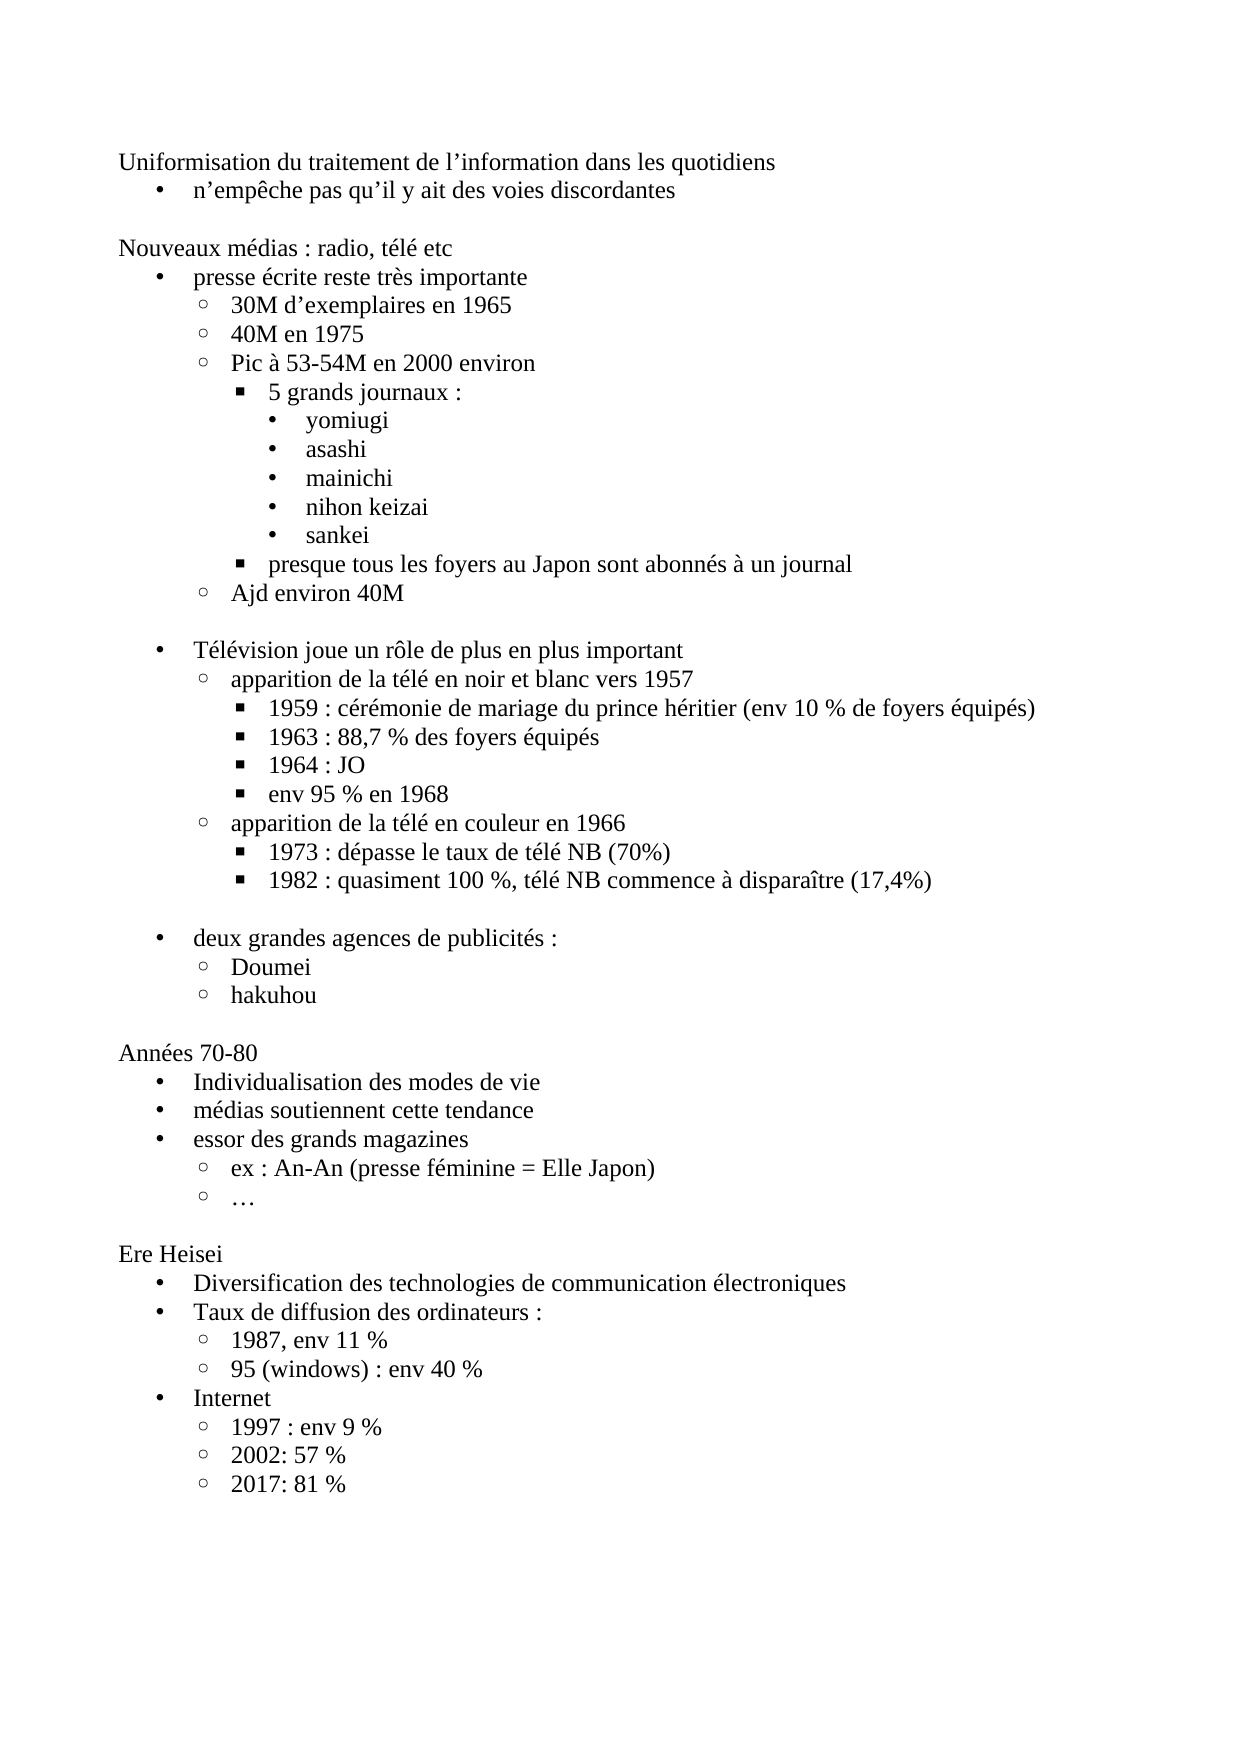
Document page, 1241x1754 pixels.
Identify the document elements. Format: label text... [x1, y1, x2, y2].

text Années 70-80 [118, 1038, 1122, 1067]
list 1959 : cérémonie de mariage du prince héritier (env 10 % de foyers équipés) [231, 693, 1122, 722]
text Ere Heisei [118, 1239, 1122, 1268]
list Doumei [193, 952, 1122, 981]
list médias soutiennent cette tendance [156, 1096, 1122, 1124]
list Taux de diffusion des ordinateurs : [156, 1297, 1122, 1326]
list n’empêche pas qu’il y ait des voies discordantes [156, 176, 1122, 204]
text Nouveaux médias : radio, télé etc [118, 233, 1122, 262]
list Diversification des technologies de communication électroniques [156, 1268, 1122, 1297]
list essor des grands magazines [156, 1124, 1122, 1153]
list apparition de la télé en couleur en 1966 [193, 808, 1122, 837]
list 95 (windows) : env 40 % [193, 1354, 1122, 1383]
list mainichi [268, 463, 1122, 492]
list 2017: 81 % [193, 1469, 1122, 1498]
list 30M d’exemplaires en 1965 [193, 291, 1122, 319]
list env 95 % en 1968 [231, 779, 1122, 808]
list 40M en 1975 [193, 319, 1122, 348]
list ex : An-An (presse féminine = Elle Japon) [193, 1153, 1122, 1182]
list nihon keizai [268, 492, 1122, 521]
list Télévision joue un rôle de plus en plus important [156, 636, 1122, 664]
list deux grandes agences de publicités : [156, 923, 1122, 952]
list apparition de la télé en noir et blanc vers 1957 [193, 664, 1122, 693]
list 1964 : JO [231, 751, 1122, 779]
list sankei [268, 521, 1122, 549]
list 2002: 57 % [193, 1441, 1122, 1469]
list 1987, env 11 % [193, 1326, 1122, 1354]
list 5 grands journaux : [231, 377, 1122, 406]
list 1997 : env 9 % [193, 1412, 1122, 1441]
text Uniformisation du traitement de l’information dans les quotidiens [118, 147, 1122, 176]
list … [193, 1182, 1122, 1211]
list presse écrite reste très importante [156, 262, 1122, 291]
list Internet [156, 1383, 1122, 1412]
list asashi [268, 434, 1122, 463]
list Pic à 53-54M en 2000 environ [193, 348, 1122, 377]
list hakuhou [193, 981, 1122, 1009]
list 1963 : 88,7 % des foyers équipés [231, 722, 1122, 751]
list presque tous les foyers au Japon sont abonnés à un journal [231, 549, 1122, 578]
list Individualisation des modes de vie [156, 1067, 1122, 1096]
list 1973 : dépasse le taux de télé NB (70%) [231, 837, 1122, 866]
list Ajd environ 40M [193, 578, 1122, 607]
list yomiugi [268, 406, 1122, 434]
list 1982 : quasiment 100 %, télé NB commence à disparaître (17,4%) [231, 866, 1122, 894]
